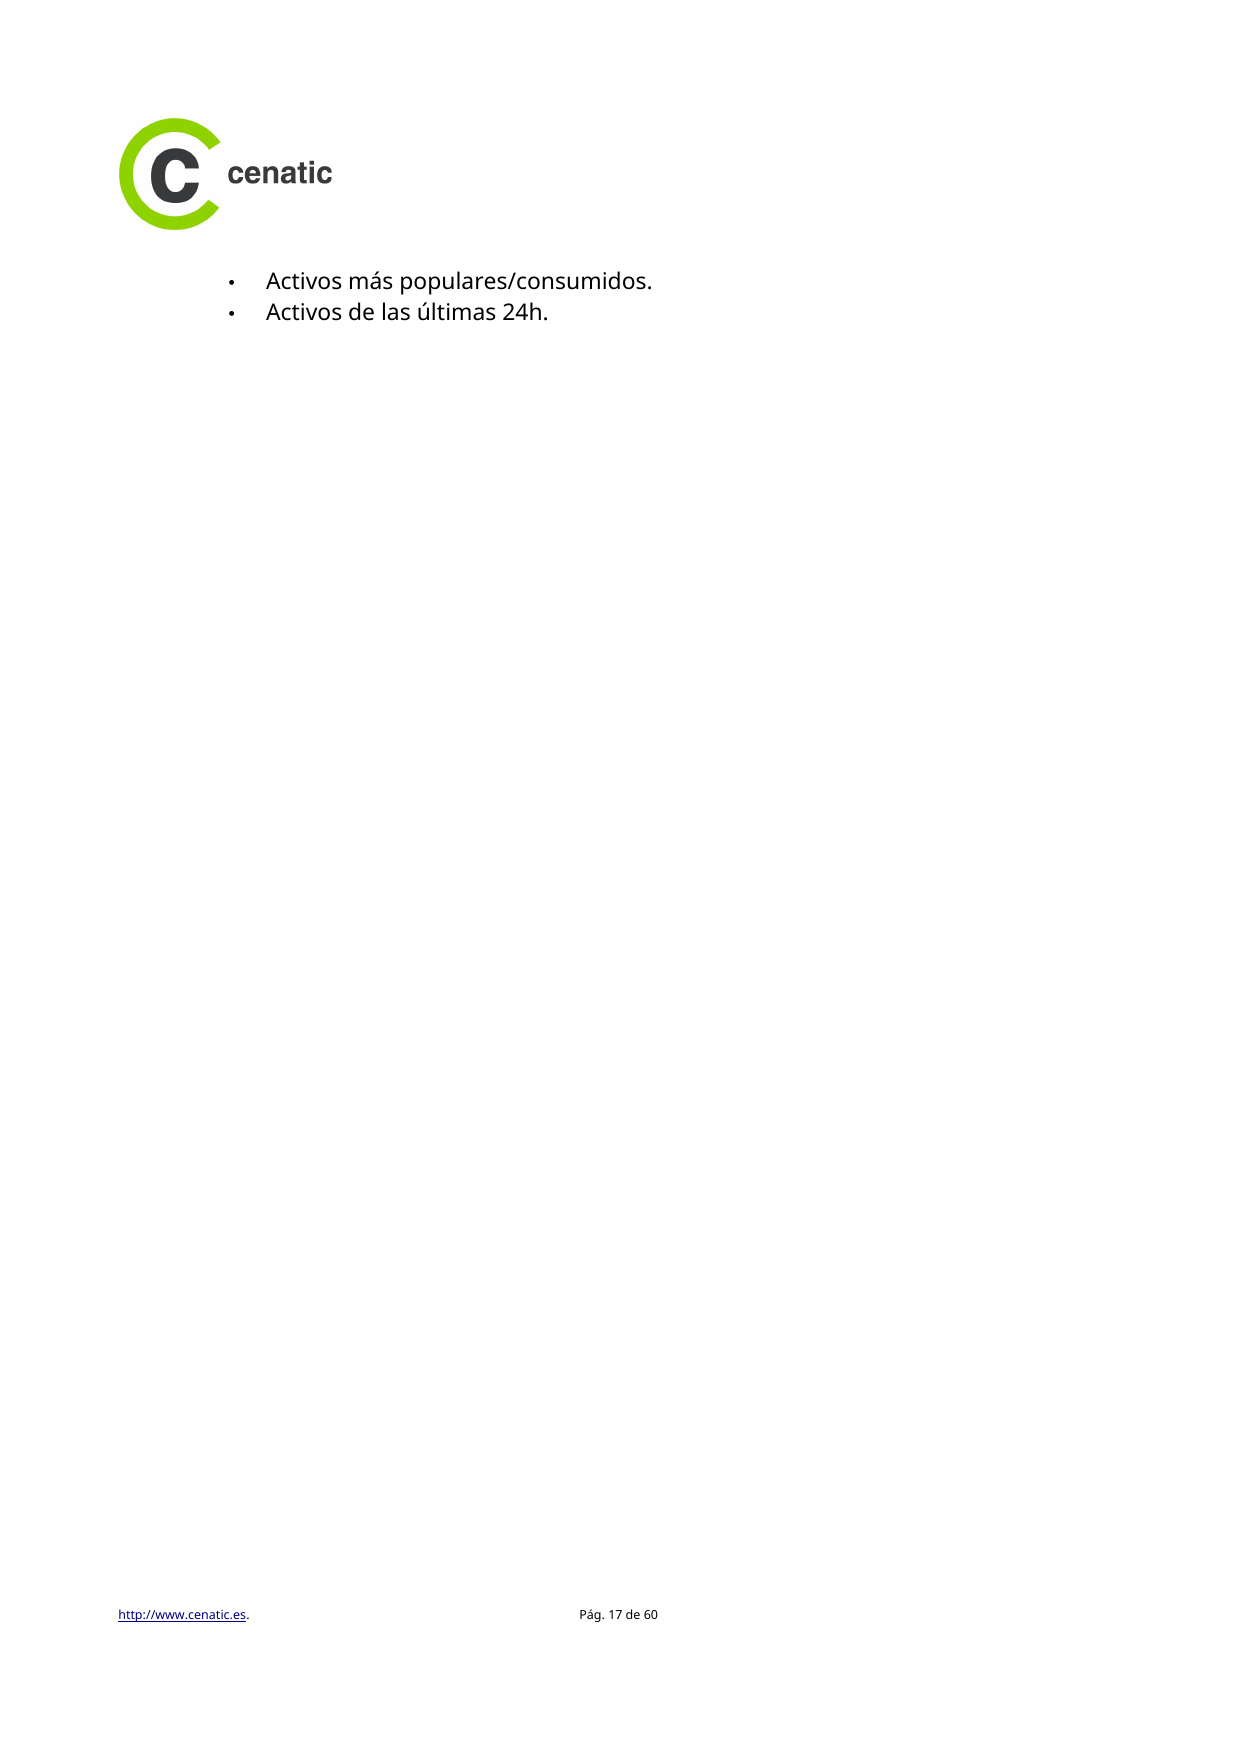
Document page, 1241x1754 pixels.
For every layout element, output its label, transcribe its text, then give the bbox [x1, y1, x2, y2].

list Activos más populares/consumidos. [228, 265, 1122, 296]
picture [119, 118, 332, 230]
list Activos de las últimas 24h. [228, 296, 1122, 328]
